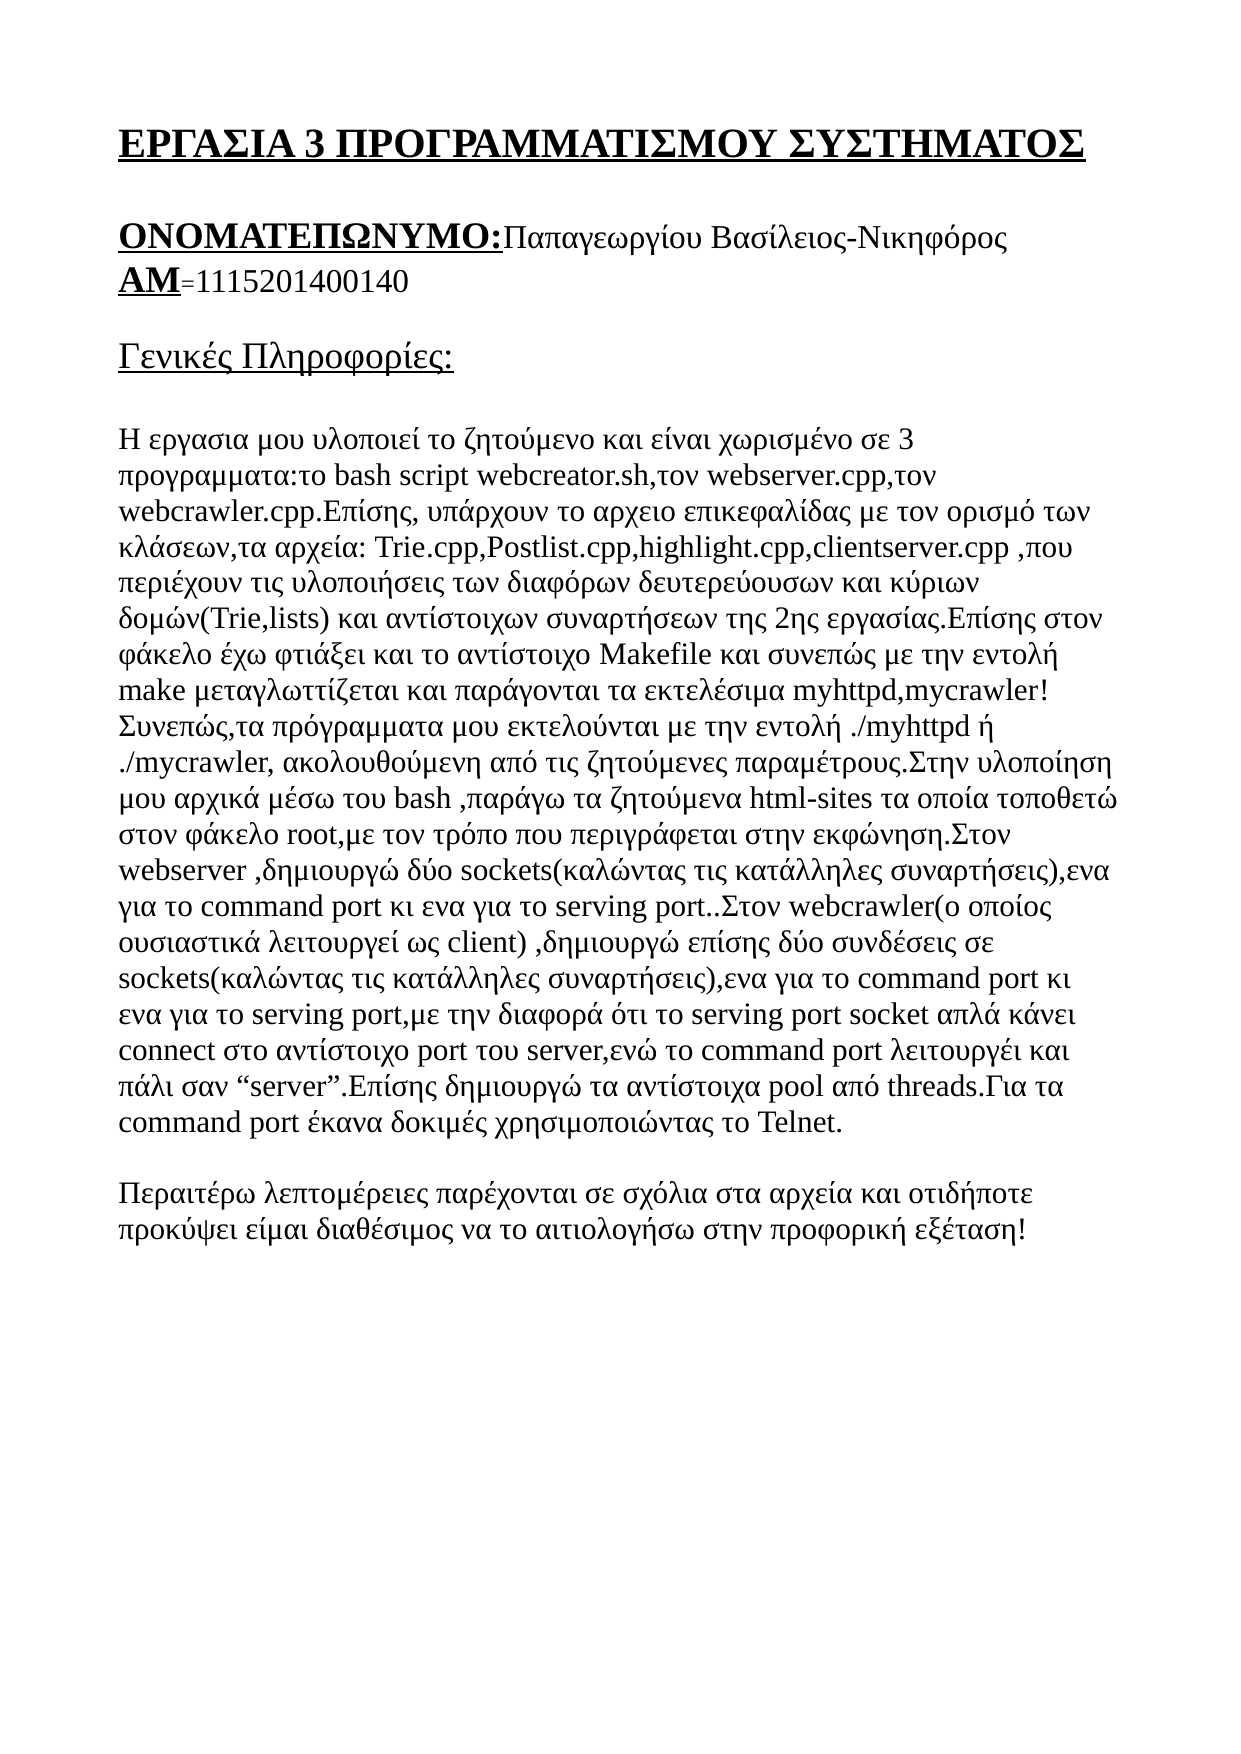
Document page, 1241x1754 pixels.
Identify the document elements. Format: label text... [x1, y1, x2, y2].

text ΑΜ=1115201400140 [118, 257, 1122, 300]
text EΡΓΑΣΙΑ 3 ΠΡΟΓΡΑΜΜΑΤΙΣΜΟΥ ΣΥΣΤΗΜΑΤΟΣ [118, 118, 1122, 166]
text Γενικές Πληροφορίες: [118, 334, 1122, 377]
text Περαιτέρω λεπτομέρειες παρέχονται σε σχόλια στα αρχεία και οτιδήποτε προκύψει είμαι διαθέσιμος να το αιτιολογήσω στην προφορική εξέταση! [118, 1175, 1122, 1247]
text H εργασια μου υλοποιεί το ζητούμενο και είναι χωρισμένο σε 3 προγραμματα:το bash script webcreator.sh,τον webserver.cpp,τον webcrawler.cpp.Eπίσης, υπάρχουν το αρχειο επικεφαλίδας με τον ορισμό των κλάσεων,τα αρχεία: Trie.cpp,Postlist.cpp,highlight.cpp,clientserver.cpp ,που περιέχουν τις υλοποιήσεις των διαφόρων δευτερεύουσων και κύριων δομών(Trie,lists) και αντίστοιχων συναρτήσεων της 2ης εργασίας.Επίσης στον φάκελο έχω φτιάξει και το αντίστοιχο Makefile και συνεπώς με την εντολή make μεταγλωττίζεται και παράγονται τα εκτελέσιμα myhttpd,mycrawler!Συνεπώς,τα πρόγραμματα μου εκτελούνται με την εντολή ./myhttpd ή ./mycrawler, ακολουθούμενη από τις ζητούμενες παραμέτρους.Στην υλοποίηση μου αρχικά μέσω του bash ,παράγω τα ζητούμενα html-sites τα οποία τοποθετώ στον φάκελο root,με τον τρόπο που περιγράφεται στην εκφώνηση.Στον webserver ,δημιουργώ δύο sockets(καλώντας τις κατάλληλες συναρτήσεις),ενα για το command port κι ενα για το serving port..Στον webcrawler(ο οποίος ουσιαστικά λειτουργεί ως client) ,δημιουργώ επίσης δύο συνδέσεις σε sockets(καλώντας τις κατάλληλες συναρτήσεις),ενα για το command port κι ενα για το serving port,με την διαφορά ότι το serving port socket απλά κάνει connect στο αντίστοιχο port του server,ενώ το command port λειτουργέι και πάλι σαν “server”.Eπίσης δημιουργώ τα αντίστοιχα pool από threads.Για τα command port έκανα δοκιμές χρησιμοποιώντας το Telnet. [118, 420, 1122, 1139]
text ΟΝΟΜΑΤΕΠΩΝΥΜΟ:Παπαγεωργίου Βασίλειος-Νικηφόρος [118, 214, 1122, 257]
